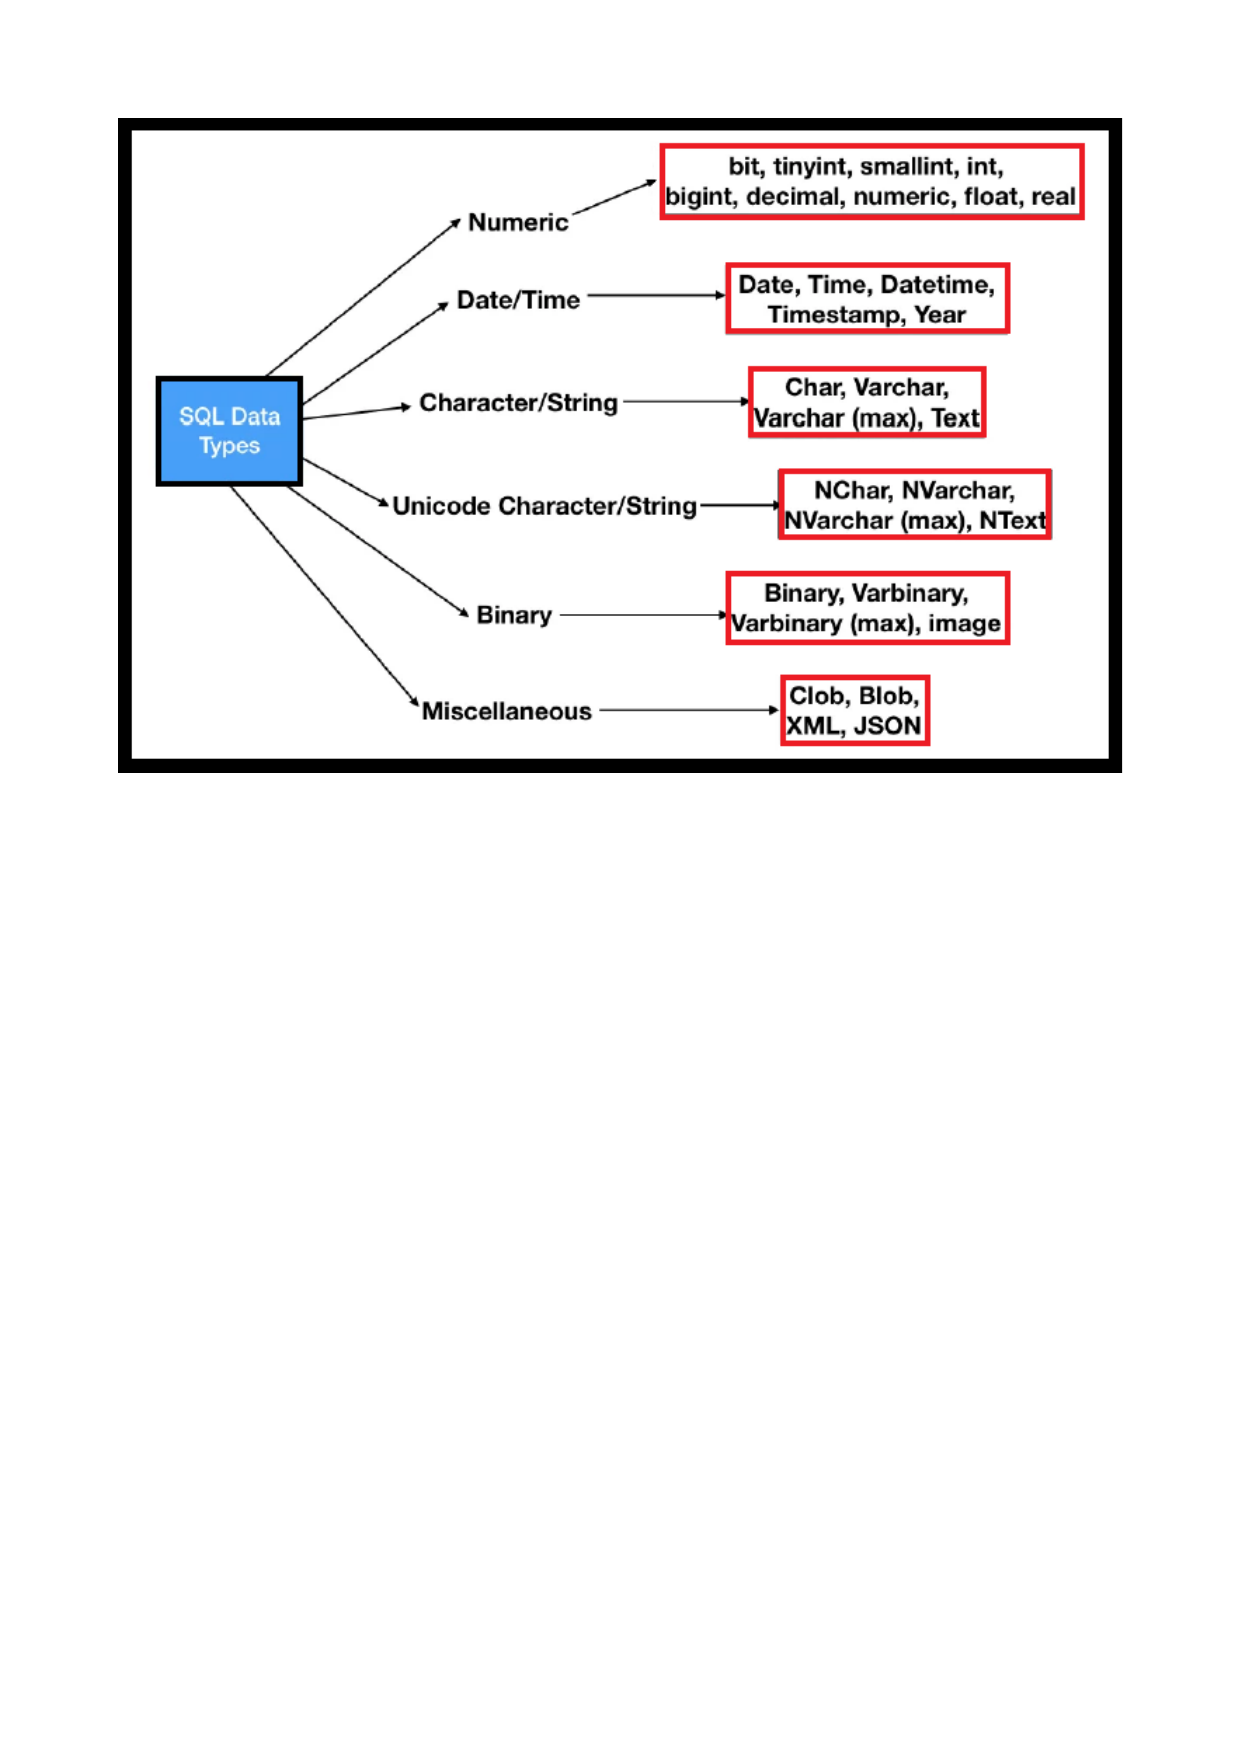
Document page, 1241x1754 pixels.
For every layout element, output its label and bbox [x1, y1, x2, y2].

picture [118, 118, 1123, 773]
